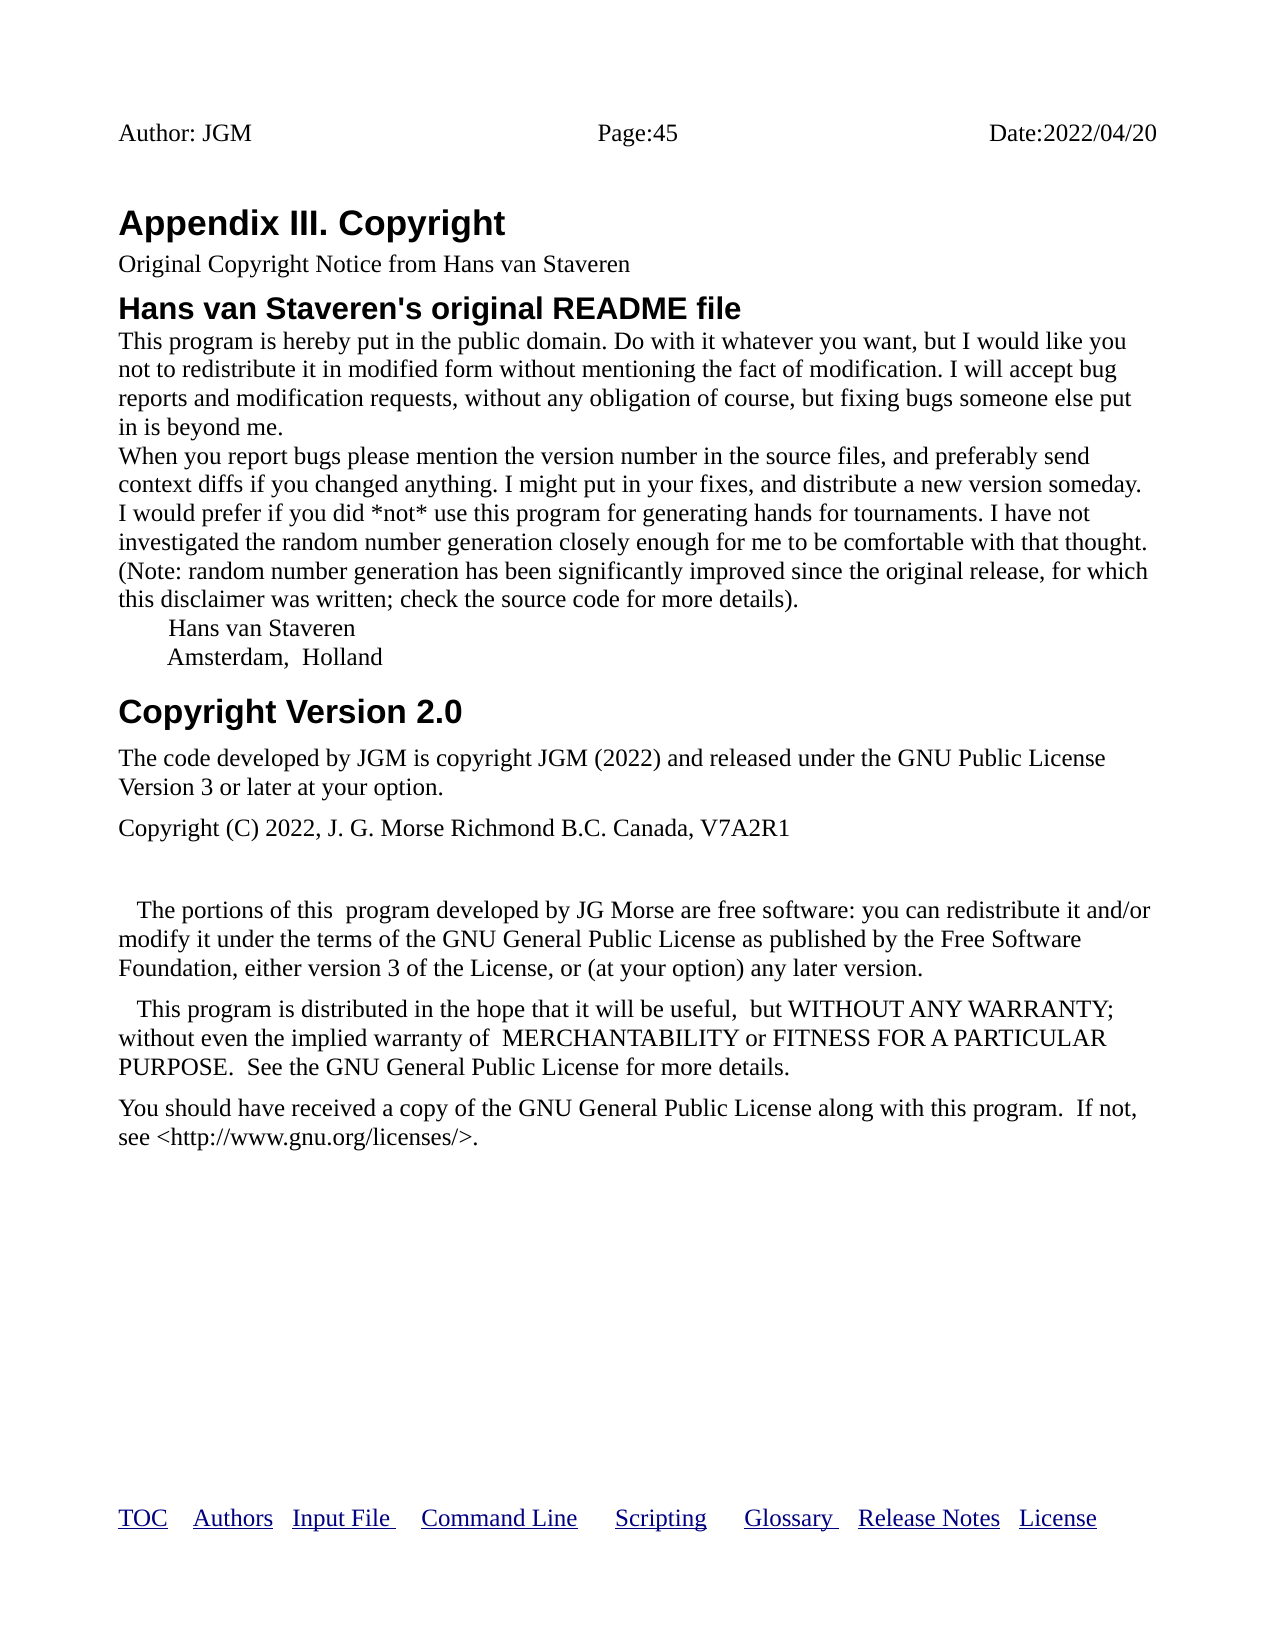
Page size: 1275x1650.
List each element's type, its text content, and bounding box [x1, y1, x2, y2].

text The portions of this program developed by JG Morse are free software: you can redistribute it and/or modify it under the terms of the GNU General Public License as published by the Free Software Foundation, either version 3 of the License, or (at your option) any later version. [118, 895, 1157, 982]
subtitle Appendix III. Copyright [118, 202, 1157, 243]
text Copyright (C) 2022, J. G. Morse Richmond B.C. Canada, V7A2R1 [118, 813, 1157, 842]
text Amsterdam, Holland [118, 642, 1157, 671]
text Hans van Staveren's original README file [118, 290, 1157, 326]
text Original Copyright Notice from Hans van Staveren [118, 249, 1157, 277]
text The code developed by JGM is copyright JGM (2022) and released under the GNU Public License Version 3 or later at your option. [118, 743, 1157, 800]
text This program is hereby put in the public domain. Do with it whatever you want, but I would like you not to redistribute it in modified form without mentioning the fact of modification. I will accept bug reports and modification requests, without any obligation of course, but fixing bugs someone else put in is beyond me. [118, 326, 1157, 441]
text When you report bugs please mention the version number in the source files, and preferably send context diffs if you changed anything. I might put in your fixes, and distribute a new version someday. [118, 441, 1157, 498]
subtitle Copyright Version 2.0 [118, 692, 1157, 730]
text You should have received a copy of the GNU General Public License along with this program. If not, see <http://www.gnu.org/licenses/>. [118, 1093, 1157, 1150]
text (Note: random number generation has been significantly improved since the original release, for which this disclaimer was written; check the source code for more details). [118, 556, 1157, 613]
text Hans van Staveren [118, 613, 1157, 642]
text This program is distributed in the hope that it will be useful, but WITHOUT ANY WARRANTY; without even the implied warranty of MERCHANTABILITY or FITNESS FOR A PARTICULAR PURPOSE. See the GNU General Public License for more details. [118, 994, 1157, 1080]
text I would prefer if you did *not* use this program for generating hands for tournaments. I have not investigated the random number generation closely enough for me to be comfortable with that thought. [118, 498, 1157, 556]
